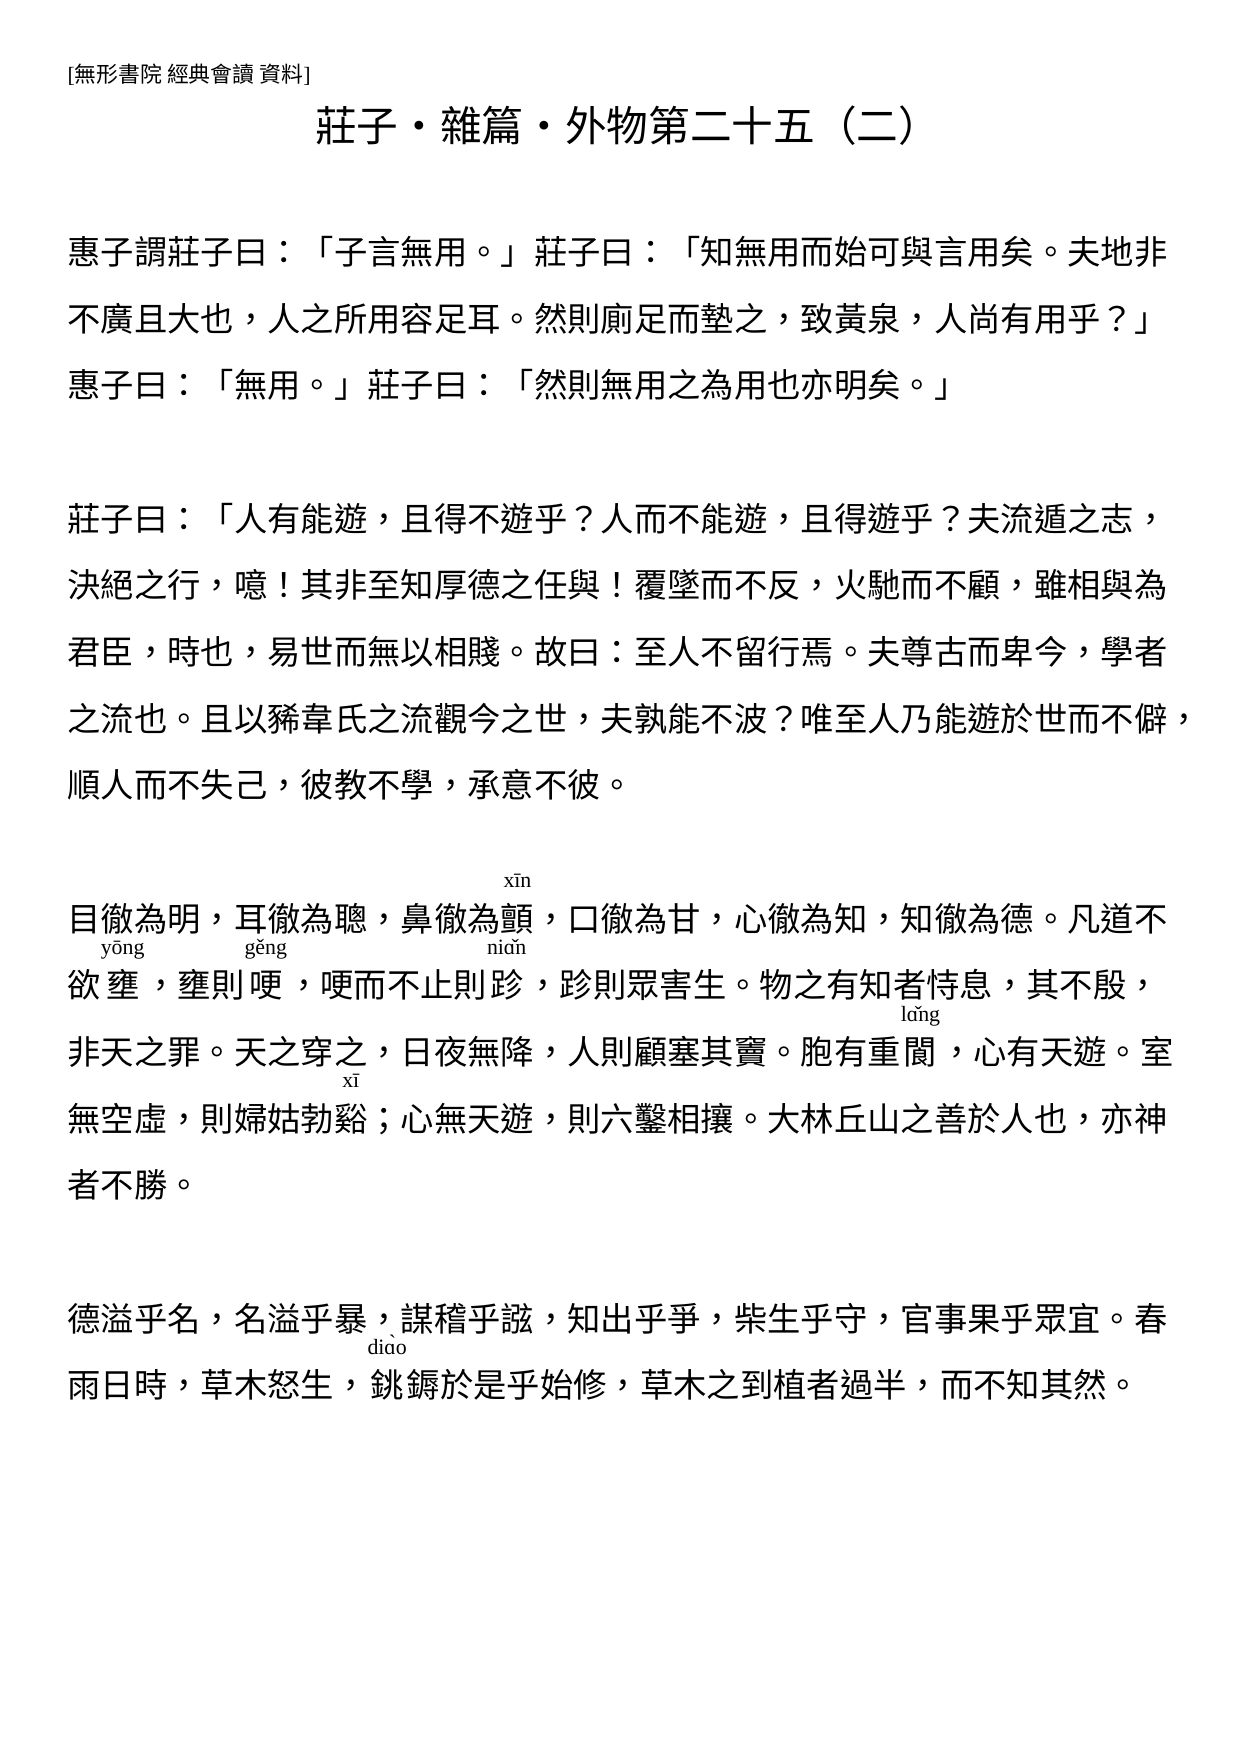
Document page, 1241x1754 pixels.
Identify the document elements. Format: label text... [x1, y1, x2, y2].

text 目徹為明，耳徹為聰，鼻徹為顫xīn，口徹為甘，心徹為知，知徹為德。凡道不欲壅yōng，壅則哽gěng，哽而不止則跈niɑ̌n，跈則眾害生。物之有知者恃息，其不殷，非天之罪。天之穿之，日夜無降，人則顧塞其竇。胞有重閬lɑ̌ng，心有天遊。室無空虛，則婦姑勃谿xī；心無天遊，則六鑿相攘。大林丘山之善於人也，亦神者不勝。 [67, 878, 1187, 1211]
text 惠子謂莊子曰：「子言無用。」莊子曰：「知無用而始可與言用矣。夫地非不廣且大也，人之所用容足耳。然則廁足而墊之，致黃泉，人尚有用乎？」惠子曰：「無用。」莊子曰：「然則無用之為用也亦明矣。」 [67, 211, 1187, 411]
text [無形書院 經典會讀 資料] [67, 36, 1187, 94]
text 德溢乎名，名溢乎暴，謀稽乎誸，知出乎爭，柴生乎守，官事果乎眾宜。春雨日時，草木怒生，銚diɑ̀o鎒於是乎始修，草木之到植者過半，而不知其然。 [67, 1278, 1187, 1411]
text 莊子曰：「人有能遊，且得不遊乎？人而不能遊，且得遊乎？夫流遁之志，決絕之行，噫！其非至知厚德之任與！覆墜而不反，火馳而不顧，雖相與為君臣，時也，易世而無以相賤。故曰：至人不留行焉。夫尊古而卑今，學者之流也。且以豨韋氏之流觀今之世，夫孰能不波？唯至人乃能遊於世而不僻，順人而不失己，彼教不學，承意不彼。 [67, 478, 1187, 811]
text 莊子‧雜篇‧外物第二十五（二） [67, 94, 1187, 153]
